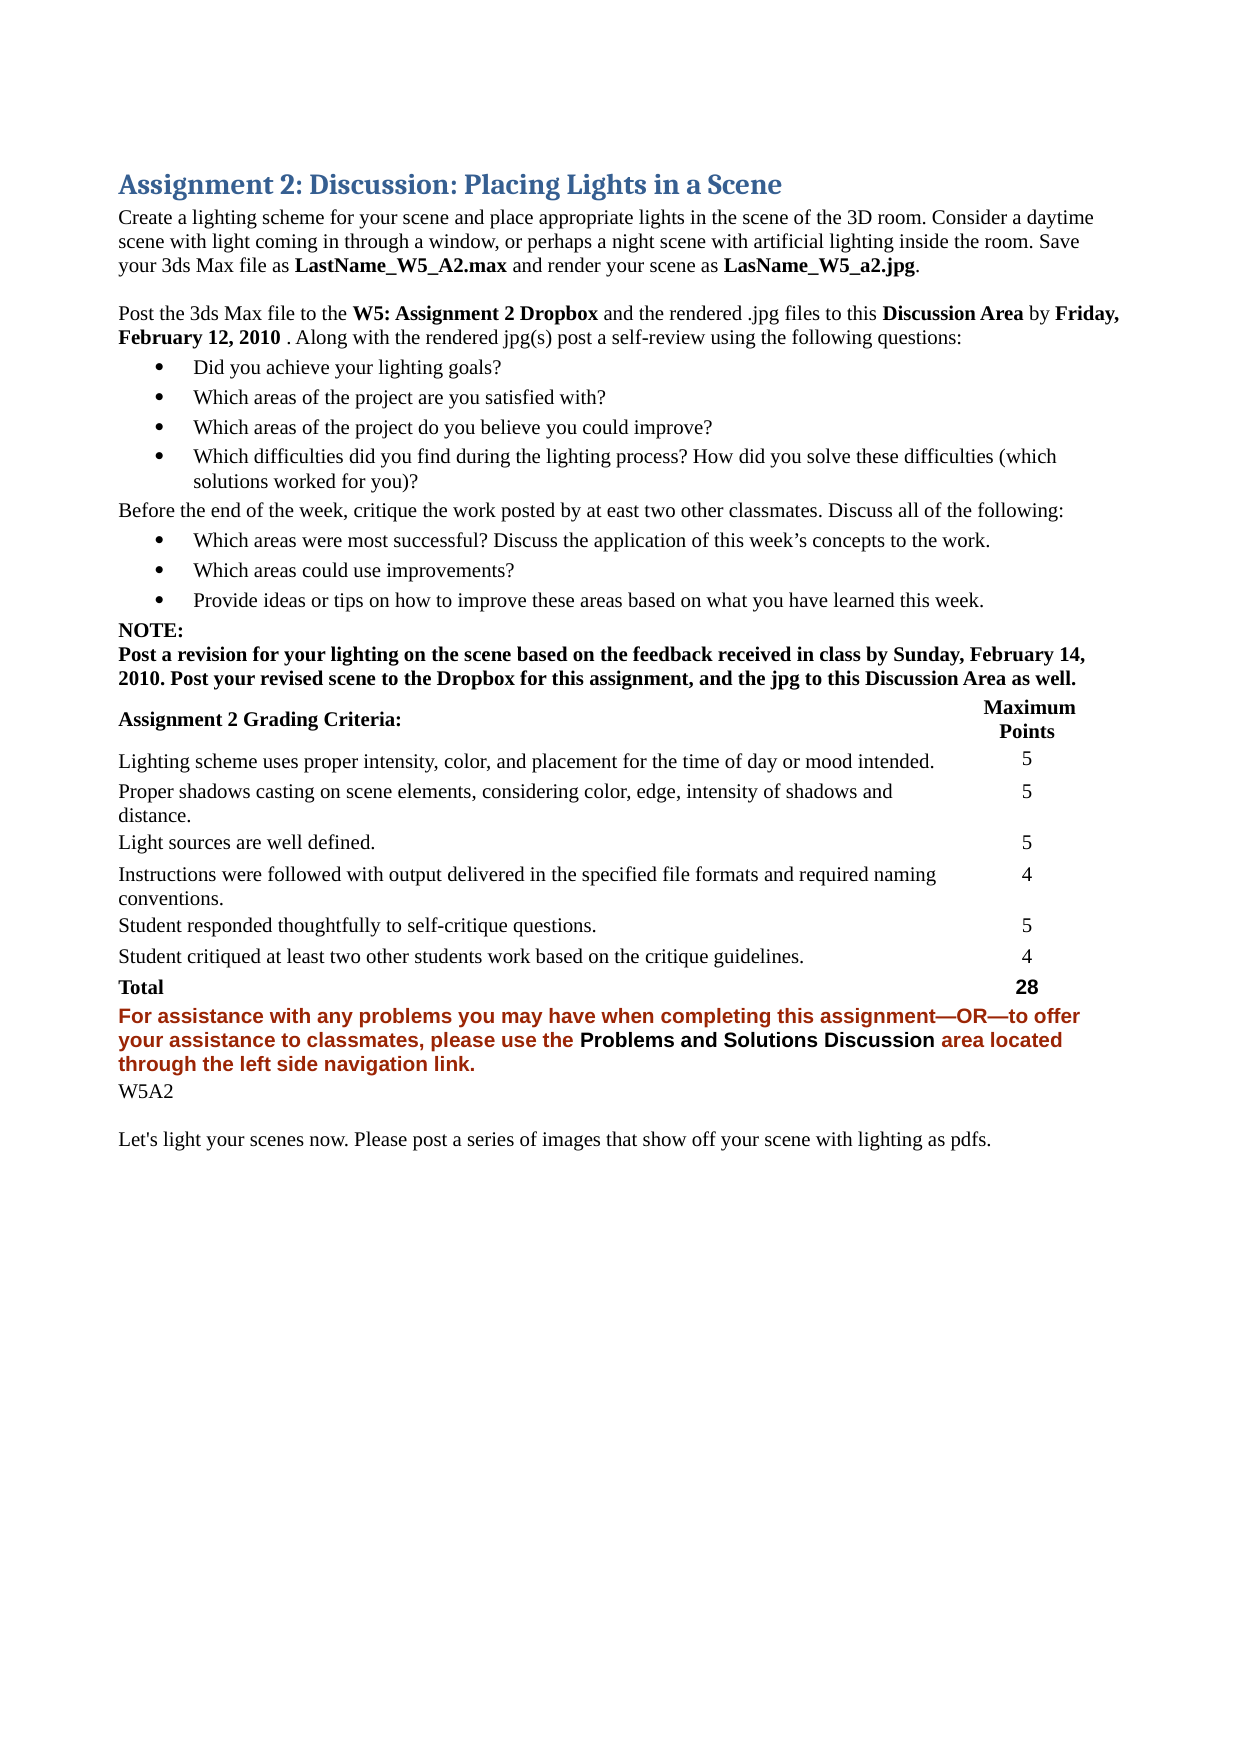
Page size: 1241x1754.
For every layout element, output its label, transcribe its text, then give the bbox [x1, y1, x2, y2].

table_cell Student responded thoughtfully to self-critique questions. [117, 911, 958, 942]
subtitle Assignment 2: Discussion: Placing Lights in a Scene [118, 168, 1122, 202]
text For assistance with any problems you may have when completing this assignment—OR—to offer your assistance to classmates, please use the Problems and Solutions Discussion area located through the left side navigation link. [118, 1004, 1122, 1076]
text NOTE: Post a revision for your lighting on the scene based on the feedback received in class by Sunday, February 14, 2010. Post your revised scene to the Dropbox for this assignment, and the jpg to this Discussion Area as well. [118, 618, 1122, 690]
table_cell 5 [958, 778, 1101, 829]
table_cell 5 [958, 911, 1101, 942]
list Which areas could use improvements? [156, 558, 1122, 582]
table_cell Proper shadows casting on scene elements, considering color, edge, intensity of shadows and distance. [117, 778, 958, 829]
table_cell Light sources are well defined. [117, 829, 958, 860]
table_cell Total [117, 974, 958, 1001]
table_cell Student critiqued at least two other students work based on the critique guidelines. [117, 943, 958, 974]
table_cell 4 [958, 943, 1101, 974]
text W5A2 Let's light your scenes now. Please post a series of images that show off your scene with lighting as pdfs. [118, 1079, 1122, 1151]
table_cell 28 [958, 974, 1101, 1001]
list Did you achieve your lighting goals? [156, 355, 1122, 379]
table_header Assignment 2 Grading Criteria: [117, 693, 958, 744]
list Provide ideas or tips on how to improve these areas based on what you have learned this week. [156, 588, 1122, 612]
list Which areas of the project do you believe you could improve? [156, 414, 1122, 439]
list Which areas were most successful? Discuss the application of this week’s concepts to the work. [156, 528, 1122, 552]
table_cell Lighting scheme uses proper intensity, color, and placement for the time of day or mood intended. [117, 744, 958, 777]
table_cell 4 [958, 860, 1101, 911]
table_cell 5 [958, 829, 1101, 860]
table_header Maximum Points [958, 693, 1101, 744]
table_cell 5 [958, 744, 1101, 777]
list Which areas of the project are you satisfied with? [156, 385, 1122, 409]
table_cell Instructions were followed with output delivered in the specified file formats and required naming conventions. [117, 860, 958, 911]
text Create a lighting scheme for your scene and place appropriate lights in the scene of the 3D room. Consider a daytime scene with light coming in through a window, or perhaps a night scene with artificial lighting inside the room. Save your 3ds Max file as LastName_W5_A2.max and render your scene as LasName_W5_a2.jpg. Post the 3ds Max file to the W5: Assignment 2 Dropbox and the rendered .jpg files to this Discussion Area by Friday, February 12, 2010 . Along with the rendered jpg(s) post a self-review using the following questions: [118, 204, 1122, 349]
text Before the end of the week, critique the work posted by at east two other classmates. Discuss all of the following: [118, 498, 1122, 522]
list Which difficulties did you find during the lighting process? How did you solve these difficulties (which solutions worked for you)? [156, 444, 1122, 493]
